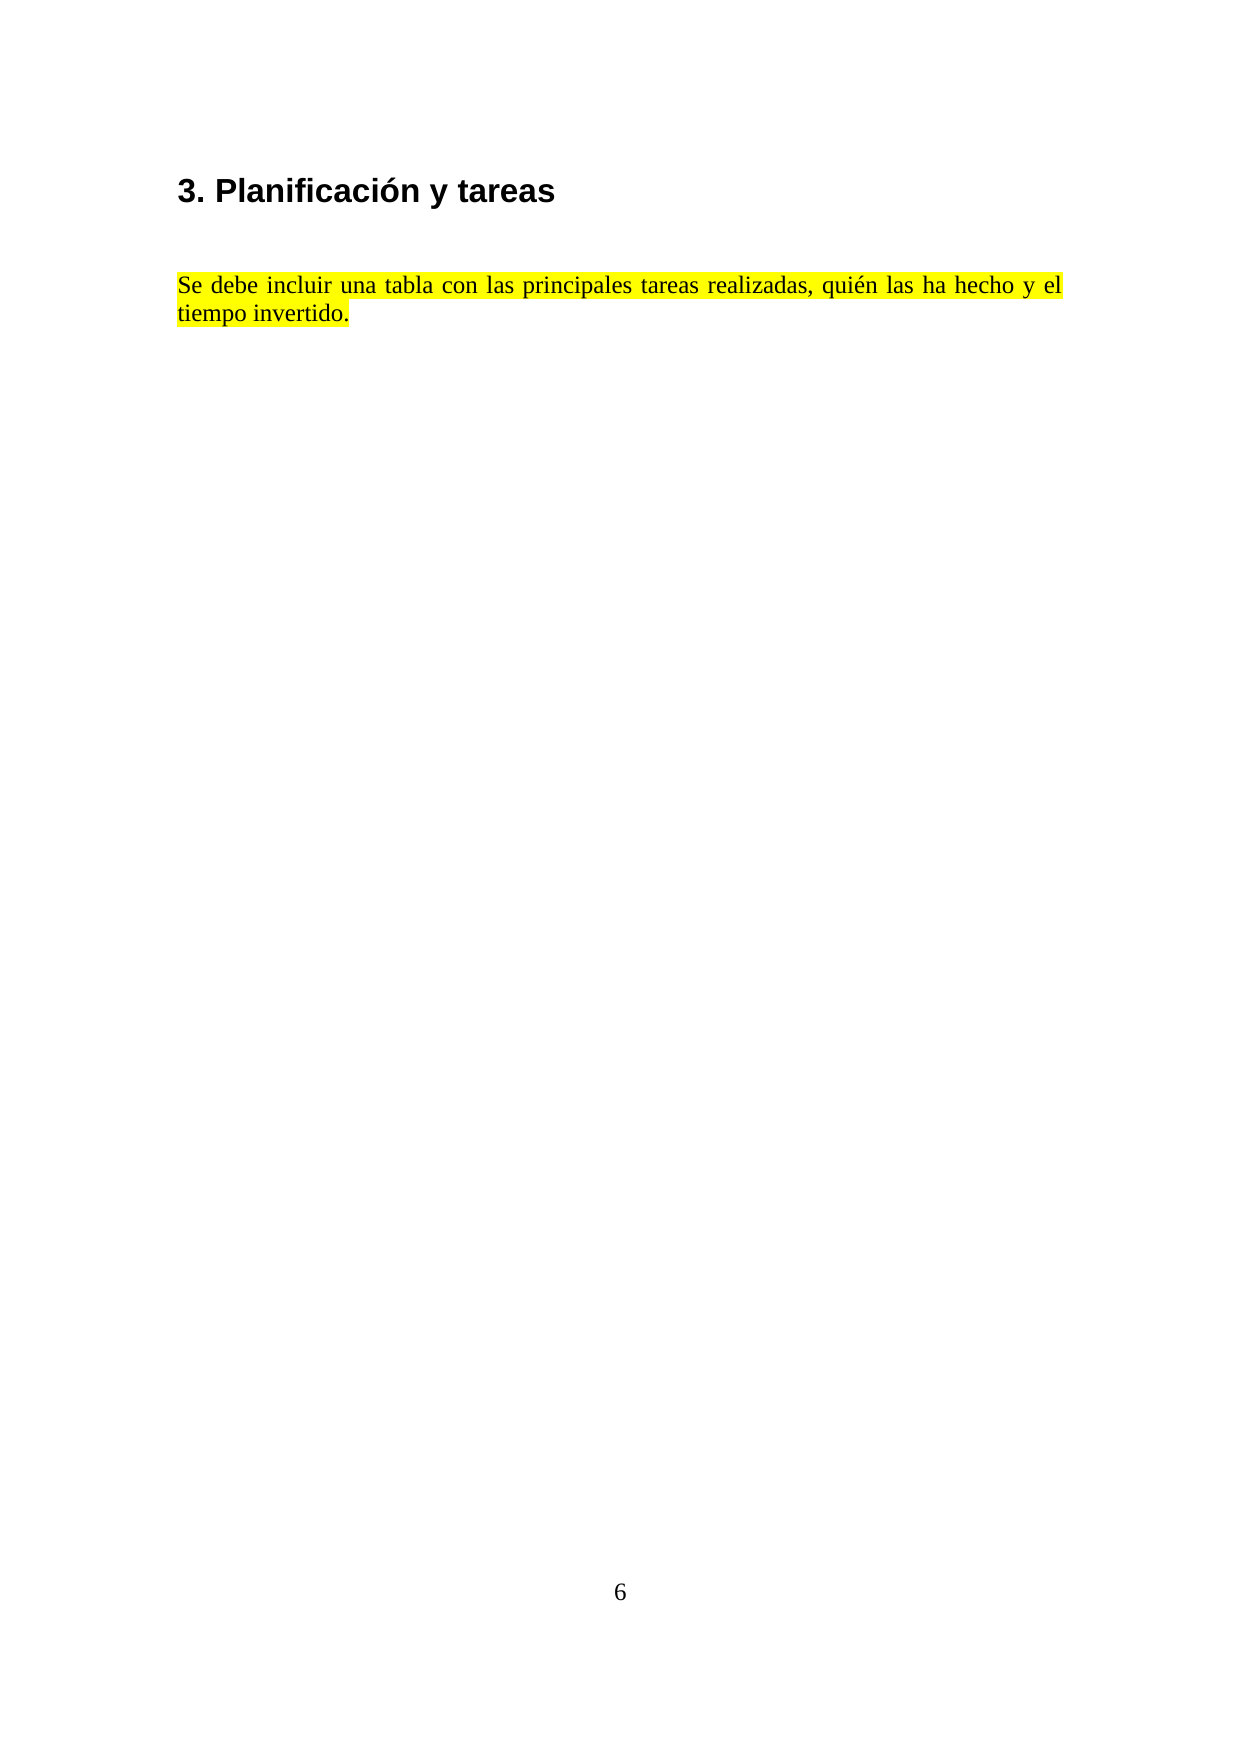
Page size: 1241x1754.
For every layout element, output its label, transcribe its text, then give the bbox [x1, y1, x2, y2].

text Se debe incluir una tabla con las principales tareas realizadas, quién las ha hecho y el tiempo invertido. [177, 272, 1063, 327]
subtitle Planificación y tareas [177, 173, 1063, 210]
